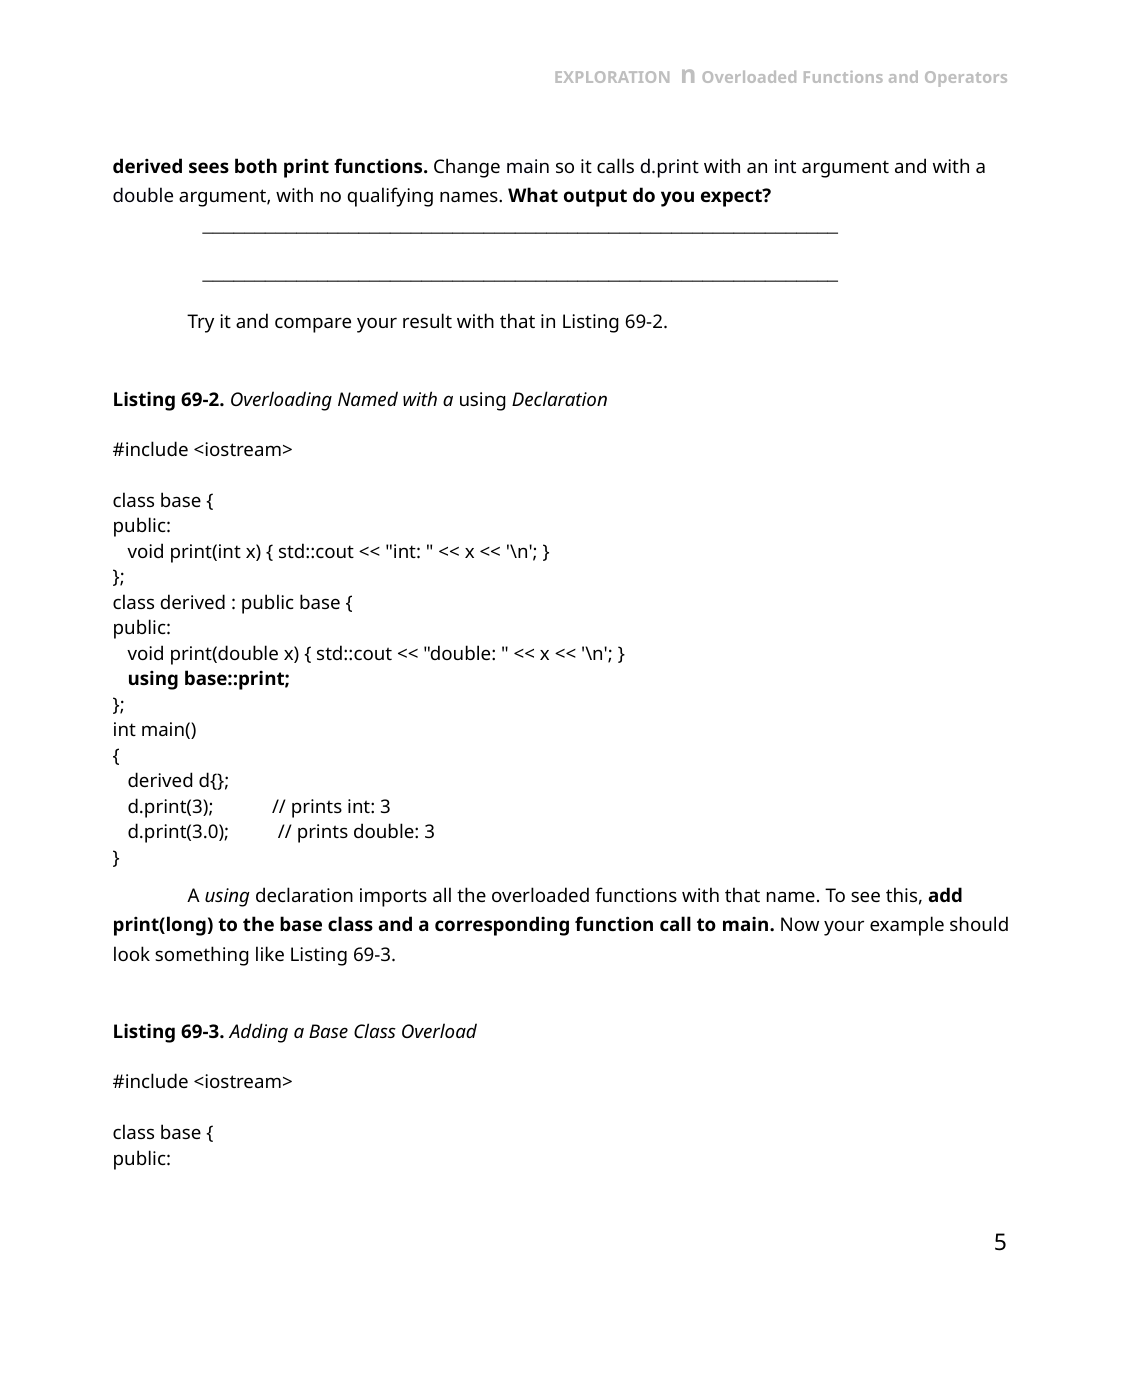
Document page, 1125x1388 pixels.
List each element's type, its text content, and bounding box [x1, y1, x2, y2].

text #include <iostream> [112, 436, 1012, 462]
text { [112, 742, 1012, 768]
text derived sees both print functions. Change main so it calls d.print with an int argument and with a double argument, with no qualifying names. What output do you expect? [112, 153, 1012, 208]
text void print(int x) { std::cout << "int: " << x << '\n'; } [112, 538, 1012, 564]
text class base { [112, 1119, 1012, 1145]
text class derived : public base { [112, 589, 1012, 615]
text A using declaration imports all the overloaded functions with that name. To see this, add print(long) to the base class and a corresponding function call to main. Now your example should look something like Listing 69-3. [112, 882, 1012, 966]
text Listing 69-3. Adding a Base Class Overload [112, 1018, 1012, 1044]
text } [112, 844, 1012, 870]
text d.print(3); // prints int: 3 [112, 793, 1012, 819]
text derived d{}; [112, 768, 1012, 793]
text public: [112, 513, 1012, 538]
text int main() [112, 717, 1012, 742]
list _____________________________________________________________ [202, 260, 892, 284]
list _____________________________________________________________ [202, 212, 892, 236]
text void print(double x) { std::cout << "double: " << x << '\n'; } [112, 640, 1012, 666]
text using base::print; [112, 666, 1012, 691]
text #include <iostream> [112, 1068, 1012, 1094]
text Listing 69-2. Overloading Named with a using Declaration [112, 386, 1012, 411]
text class base { [112, 487, 1012, 513]
text }; [112, 564, 1012, 589]
text public: [112, 1145, 1012, 1170]
text public: [112, 615, 1012, 640]
text }; [112, 691, 1012, 717]
text Try it and compare your result with that in Listing 69-2. [112, 309, 1012, 334]
text d.print(3.0); // prints double: 3 [112, 819, 1012, 844]
